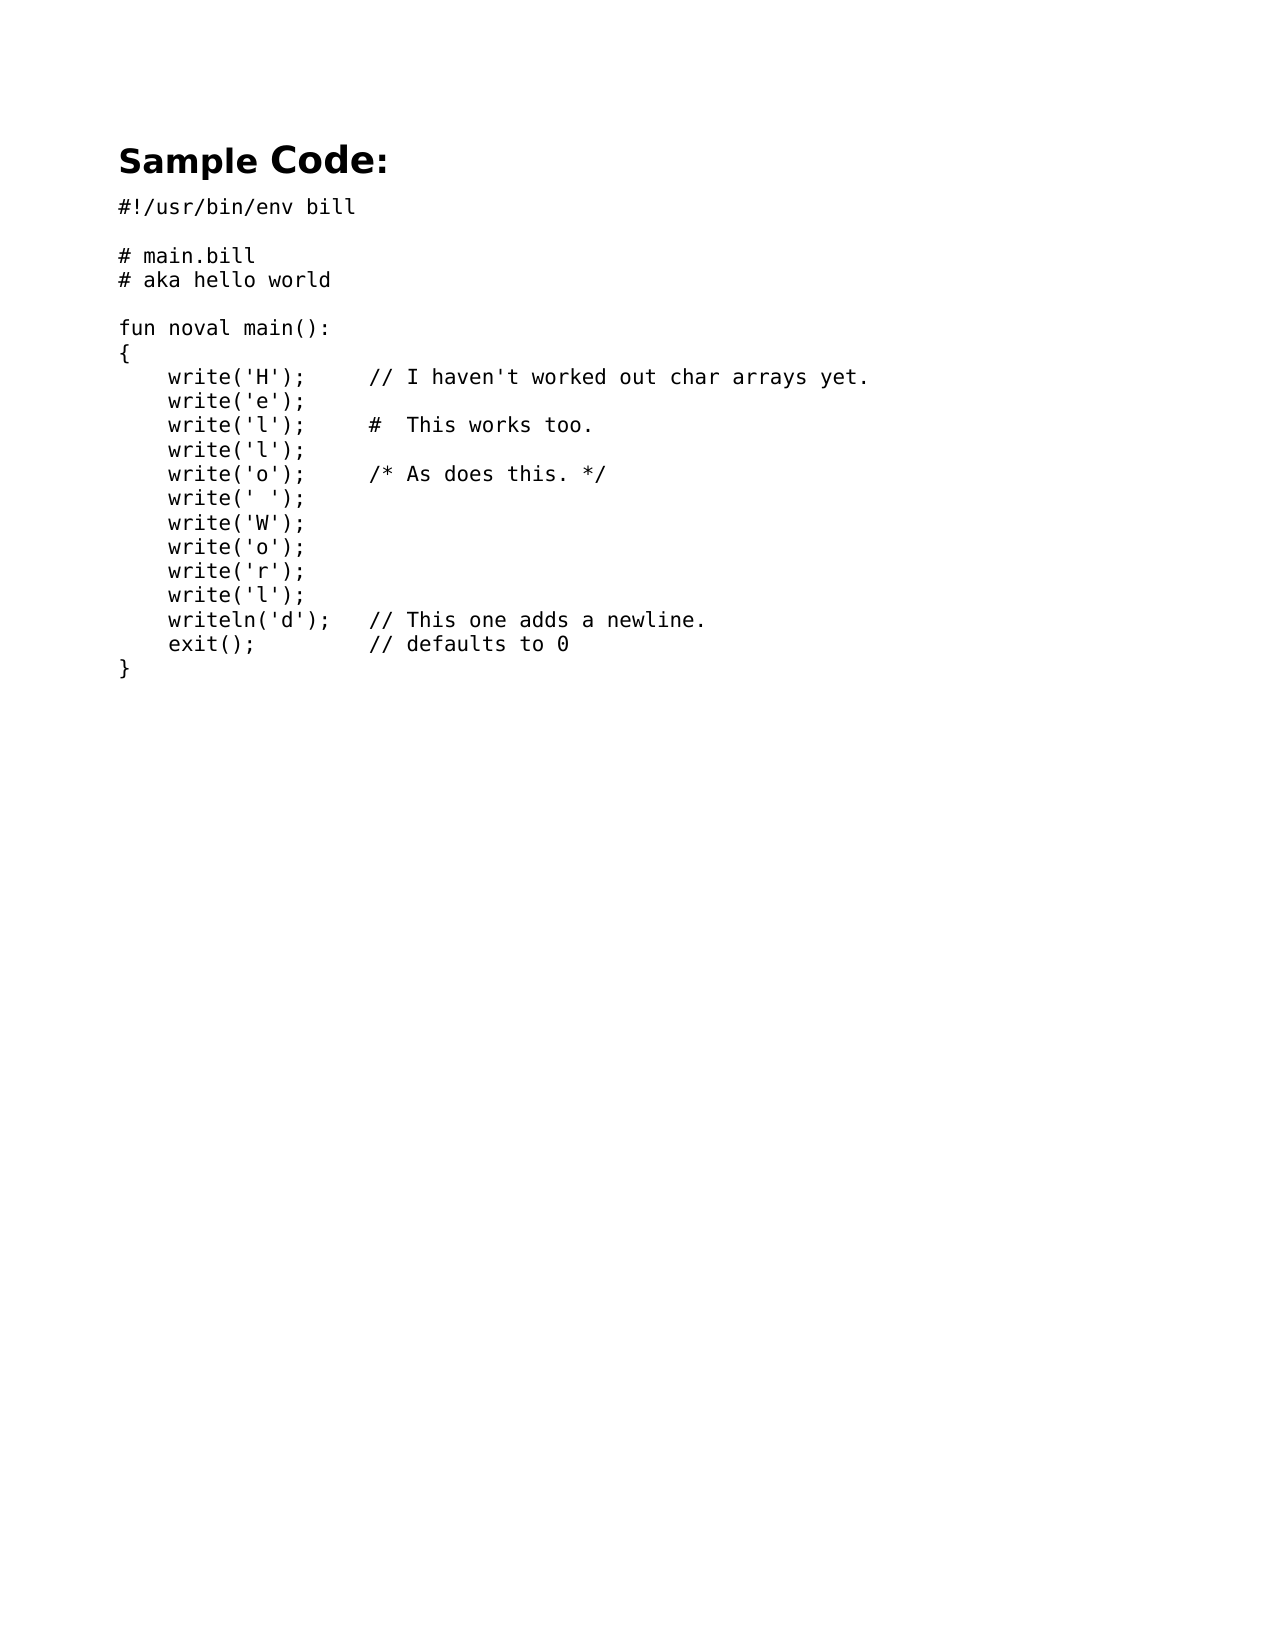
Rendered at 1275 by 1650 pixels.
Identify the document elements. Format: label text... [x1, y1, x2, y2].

text write(' '); [118, 486, 1157, 511]
text writeln('d'); // This one adds a newline. [118, 608, 1157, 632]
text # main.bill [118, 244, 1157, 268]
text write('o'); [118, 535, 1157, 559]
text { [118, 341, 1157, 365]
text write('l'); [118, 438, 1157, 462]
text fun noval main(): [118, 316, 1157, 341]
text # aka hello world [118, 268, 1157, 292]
text write('W'); [118, 511, 1157, 535]
text write('l'); [118, 583, 1157, 608]
text write('l'); # This works too. [118, 413, 1157, 438]
subtitle Sample Code: [118, 139, 1157, 183]
text exit(); // defaults to 0 [118, 632, 1157, 656]
text write('o'); /* As does this. */ [118, 462, 1157, 486]
text write('H'); // I haven't worked out char arrays yet. [118, 365, 1157, 389]
text write('e'); [118, 389, 1157, 413]
text } [118, 656, 1157, 681]
text #!/usr/bin/env bill [118, 195, 1157, 219]
text write('r'); [118, 559, 1157, 583]
